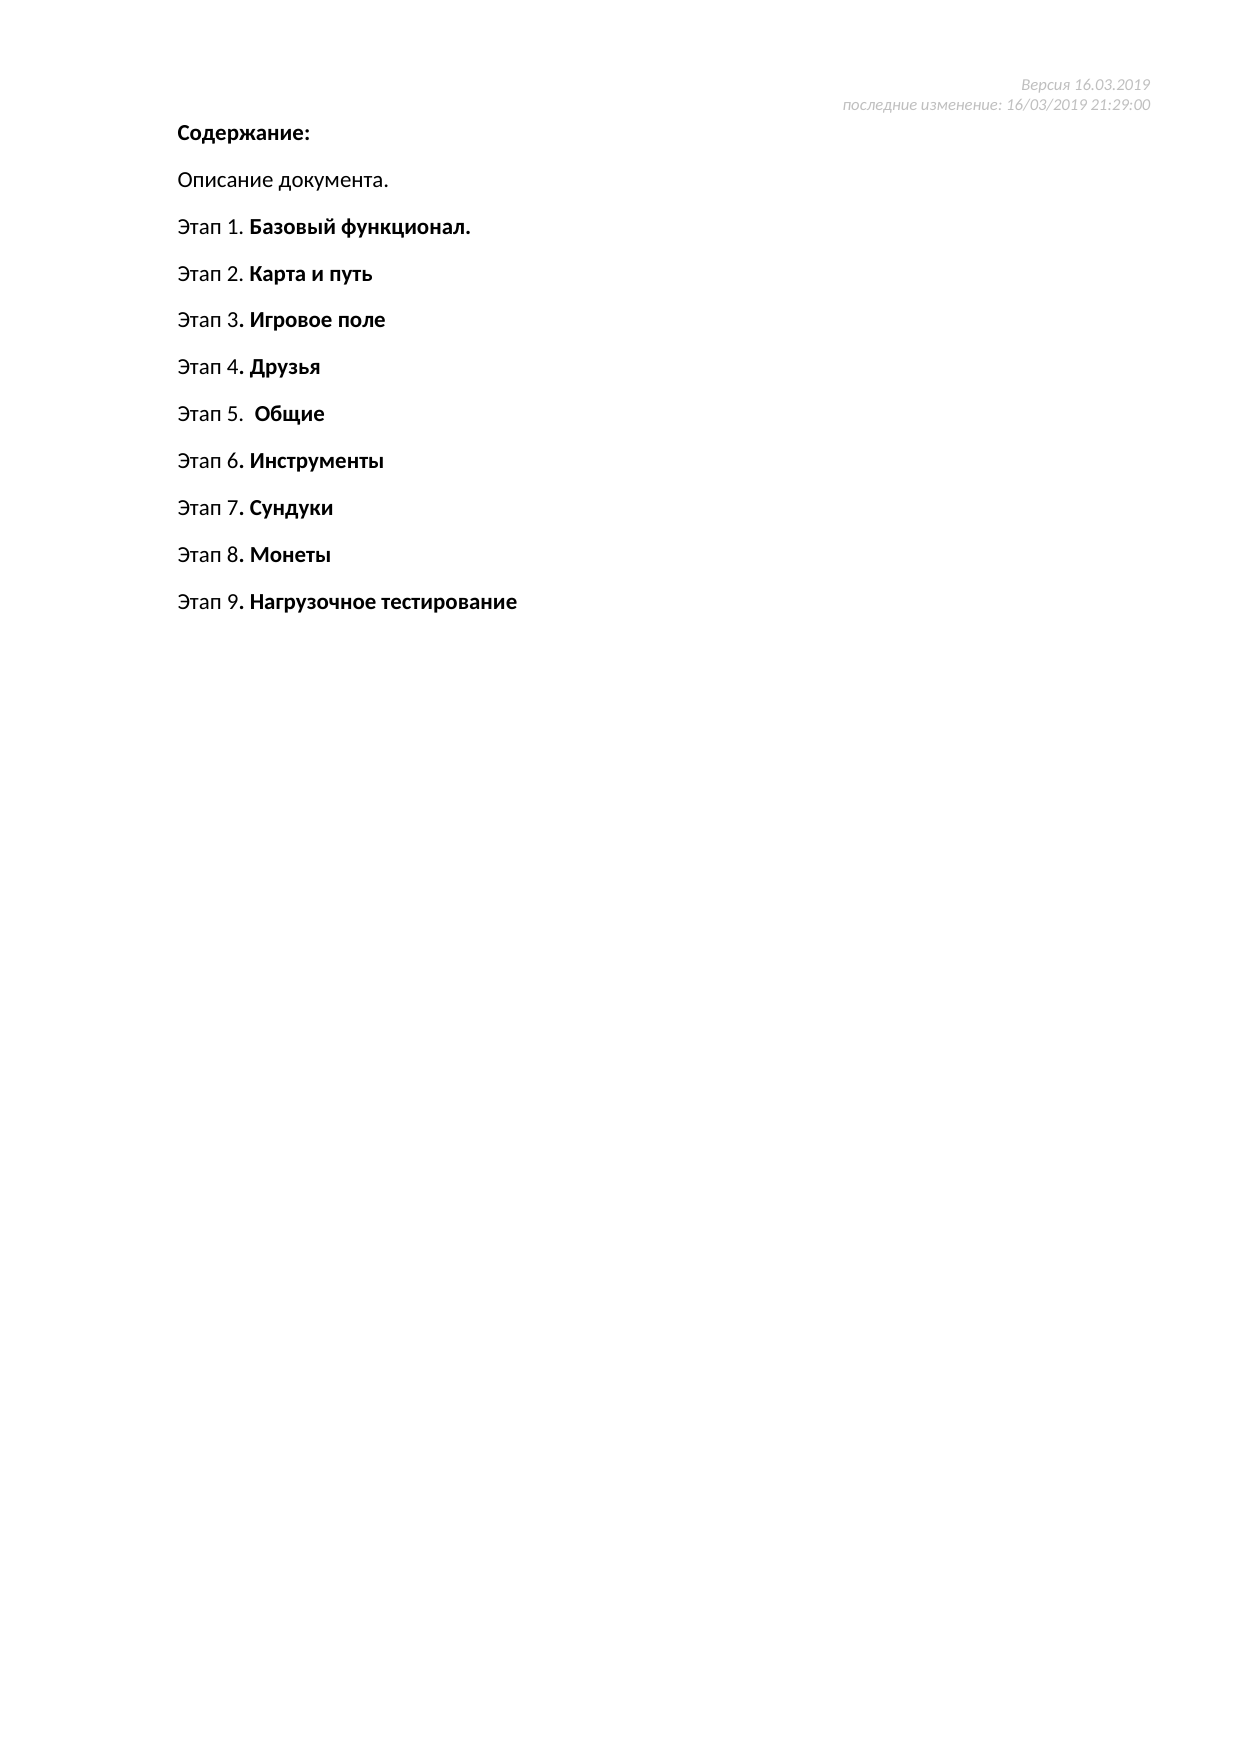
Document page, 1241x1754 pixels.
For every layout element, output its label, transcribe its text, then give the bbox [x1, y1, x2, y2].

text Этап 2. Карта и путь [177, 259, 1152, 287]
text Этап 6. Инструменты [177, 446, 1152, 474]
text Описание документа. [177, 165, 1152, 193]
text Этап 1. Базовый функционал. [177, 212, 1152, 240]
text Содержание: [177, 118, 1152, 146]
text Этап 8. Монеты [177, 540, 1152, 568]
text Этап 9. Нагрузочное тестирование [177, 587, 1152, 615]
text Этап 5. Общие [177, 399, 1152, 427]
text Этап 7. Сундуки [177, 493, 1152, 521]
text Этап 3. Игровое поле [177, 306, 1152, 334]
text Этап 4. Друзья [177, 352, 1152, 381]
